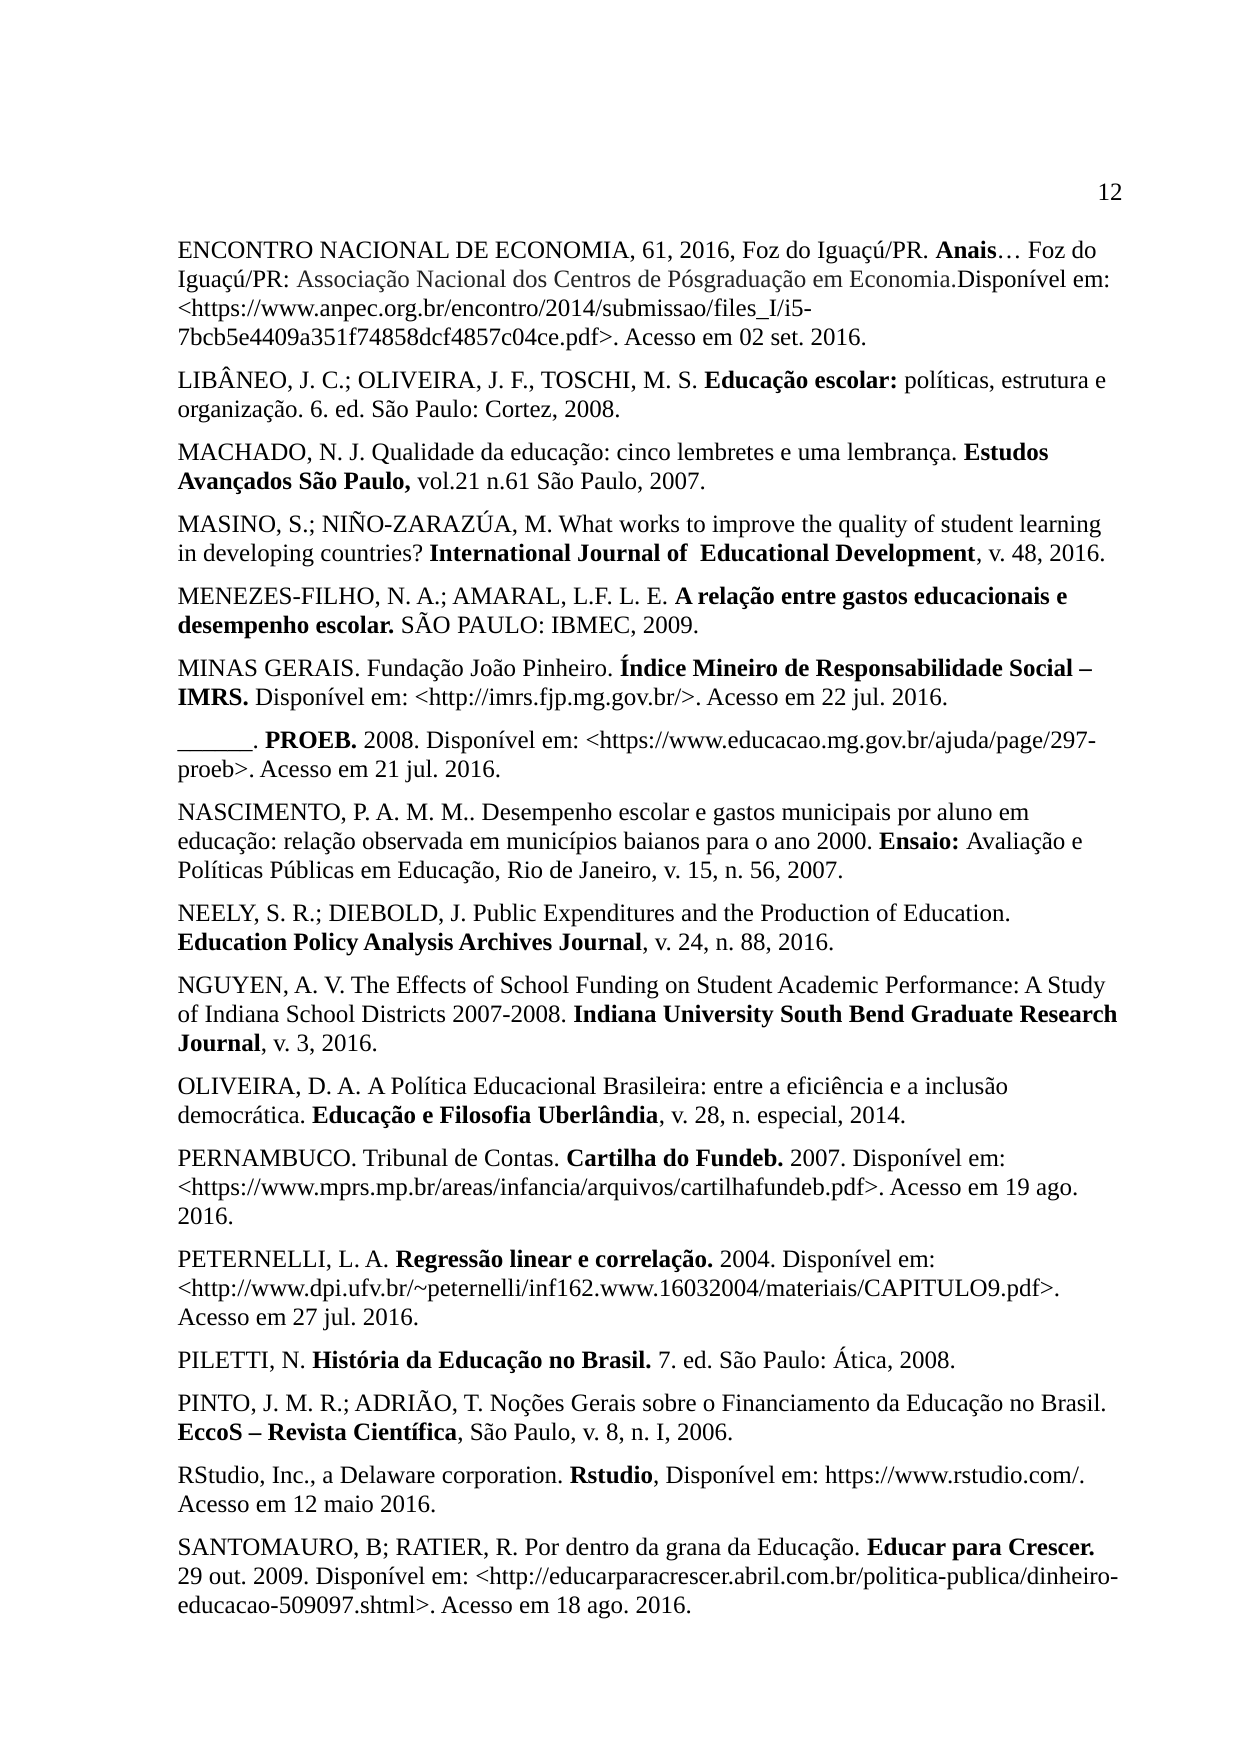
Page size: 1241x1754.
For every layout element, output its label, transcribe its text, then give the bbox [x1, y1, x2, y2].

text PILETTI, N. História da Educação no Brasil. 7. ed. São Paulo: Ática, 2008. [177, 1345, 1122, 1374]
text MENEZES-FILHO, N. A.; AMARAL, L.F. L. E. A relação entre gastos educacionais e desempenho escolar. SÃO PAULO: IBMEC, 2009. [177, 581, 1122, 639]
text ENCONTRO NACIONAL DE ECONOMIA, 61, 2016, Foz do Iguaçú/PR. Anais… Foz do Iguaçú/PR: Associação Nacional dos Centros de Pósgraduação em Economia.Disponível em: <https://www.anpec.org.br/encontro/2014/submissao/files_I/i5-7bcb5e4409a351f74858dcf4857c04ce.pdf>. Acesso em 02 set. 2016. [177, 235, 1122, 350]
text NGUYEN, A. V. The Effects of School Funding on Student Academic Performance: A Study of Indiana School Districts 2007-2008. Indiana University South Bend Graduate Research Journal, v. 3, 2016. [177, 970, 1122, 1057]
text LIBÂNEO, J. C.; OLIVEIRA, J. F., TOSCHI, M. S. Educação escolar: políticas, estrutura e organização. 6. ed. São Paulo: Cortez, 2008. [177, 365, 1122, 422]
text MINAS GERAIS. Fundação João Pinheiro. Índice Mineiro de Responsabilidade Social – IMRS. Disponível em: <http://imrs.fjp.mg.gov.br/>. Acesso em 22 jul. 2016. [177, 653, 1122, 711]
text NASCIMENTO, P. A. M. M.. Desempenho escolar e gastos municipais por aluno em educação: relação observada em municípios baianos para o ano 2000. Ensaio: Avaliação e Políticas Públicas em Educação, Rio de Janeiro, v. 15, n. 56, 2007. [177, 797, 1122, 884]
text ______. PROEB. 2008. Disponível em: <https://www.educacao.mg.gov.br/ajuda/page/297-proeb>. Acesso em 21 jul. 2016. [177, 725, 1122, 783]
text PETERNELLI, L. A. Regressão linear e correlação. 2004. Disponível em: <http://www.dpi.ufv.br/~peternelli/inf162.www.16032004/materiais/CAPITULO9.pdf>. Acesso em 27 jul. 2016. [177, 1244, 1122, 1330]
text MACHADO, N. J. Qualidade da educação: cinco lembretes e uma lembrança. Estudos Avançados São Paulo, vol.21 n.61 São Paulo, 2007. [177, 437, 1122, 494]
text PERNAMBUCO. Tribunal de Contas. Cartilha do Fundeb. 2007. Disponível em: <https://www.mprs.mp.br/areas/infancia/arquivos/cartilhafundeb.pdf>. Acesso em 19 ago. 2016. [177, 1143, 1122, 1229]
text PINTO, J. M. R.; ADRIÃO, T. Noções Gerais sobre o Financiamento da Educação no Brasil. EccoS – Revista Científica, São Paulo, v. 8, n. I, 2006. [177, 1388, 1122, 1446]
text NEELY, S. R.; DIEBOLD, J. Public Expenditures and the Production of Education. Education Policy Analysis Archives Journal, v. 24, n. 88, 2016. [177, 898, 1122, 956]
text OLIVEIRA, D. A. A Política Educacional Brasileira: entre a eficiência e a inclusão democrática. Educação e Filosofia Uberlândia, v. 28, n. especial, 2014. [177, 1071, 1122, 1129]
text RStudio, Inc., a Delaware corporation. Rstudio, Disponível em: https://www.rstudio.com/. Acesso em 12 maio 2016. [177, 1460, 1122, 1518]
text MASINO, S.; NIÑO-ZARAZÚA, M. What works to improve the quality of student learning in developing countries? International Journal of Educational Development, v. 48, 2016. [177, 509, 1122, 567]
text SANTOMAURO, B; RATIER, R. Por dentro da grana da Educação. Educar para Crescer. 29 out. 2009. Disponível em: <http://educarparacrescer.abril.com.br/politica-publica/dinheiro-educacao-509097.shtml>. Acesso em 18 ago. 2016. [177, 1532, 1122, 1619]
